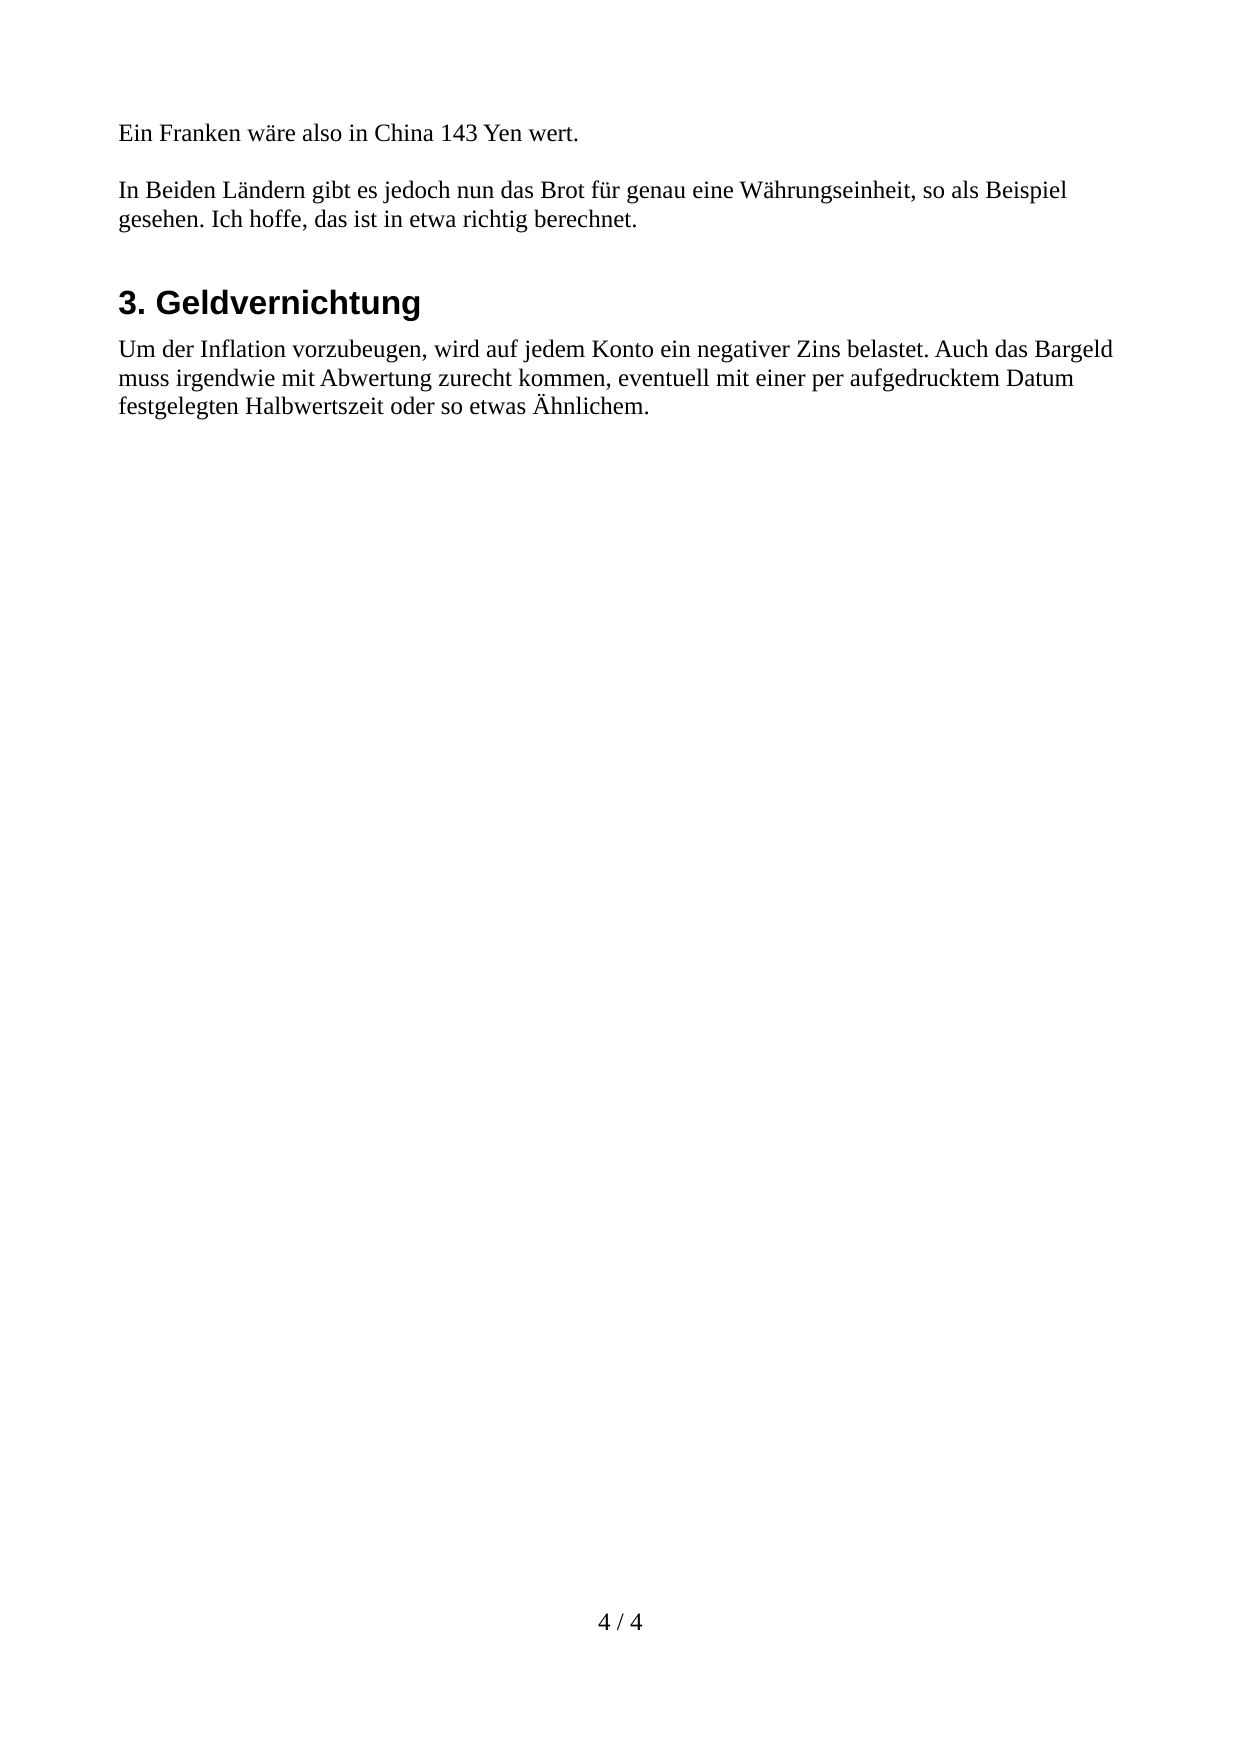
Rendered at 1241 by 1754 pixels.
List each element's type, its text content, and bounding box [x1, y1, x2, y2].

text Um der Inflation vorzubeugen, wird auf jedem Konto ein negativer Zins belastet. Auch das Bargeld muss irgendwie mit Abwertung zurecht kommen, eventuell mit einer per aufgedrucktem Datum festgelegten Halbwertszeit oder so etwas Ähnlichem. [118, 334, 1122, 420]
subtitle 3. Geldvernichtung [118, 283, 1122, 321]
text Ein Franken wäre also in China 143 Yen wert. [118, 118, 1122, 147]
text In Beiden Ländern gibt es jedoch nun das Brot für genau eine Währungseinheit, so als Beispiel gesehen. Ich hoffe, das ist in etwa richtig berechnet. [118, 176, 1122, 233]
